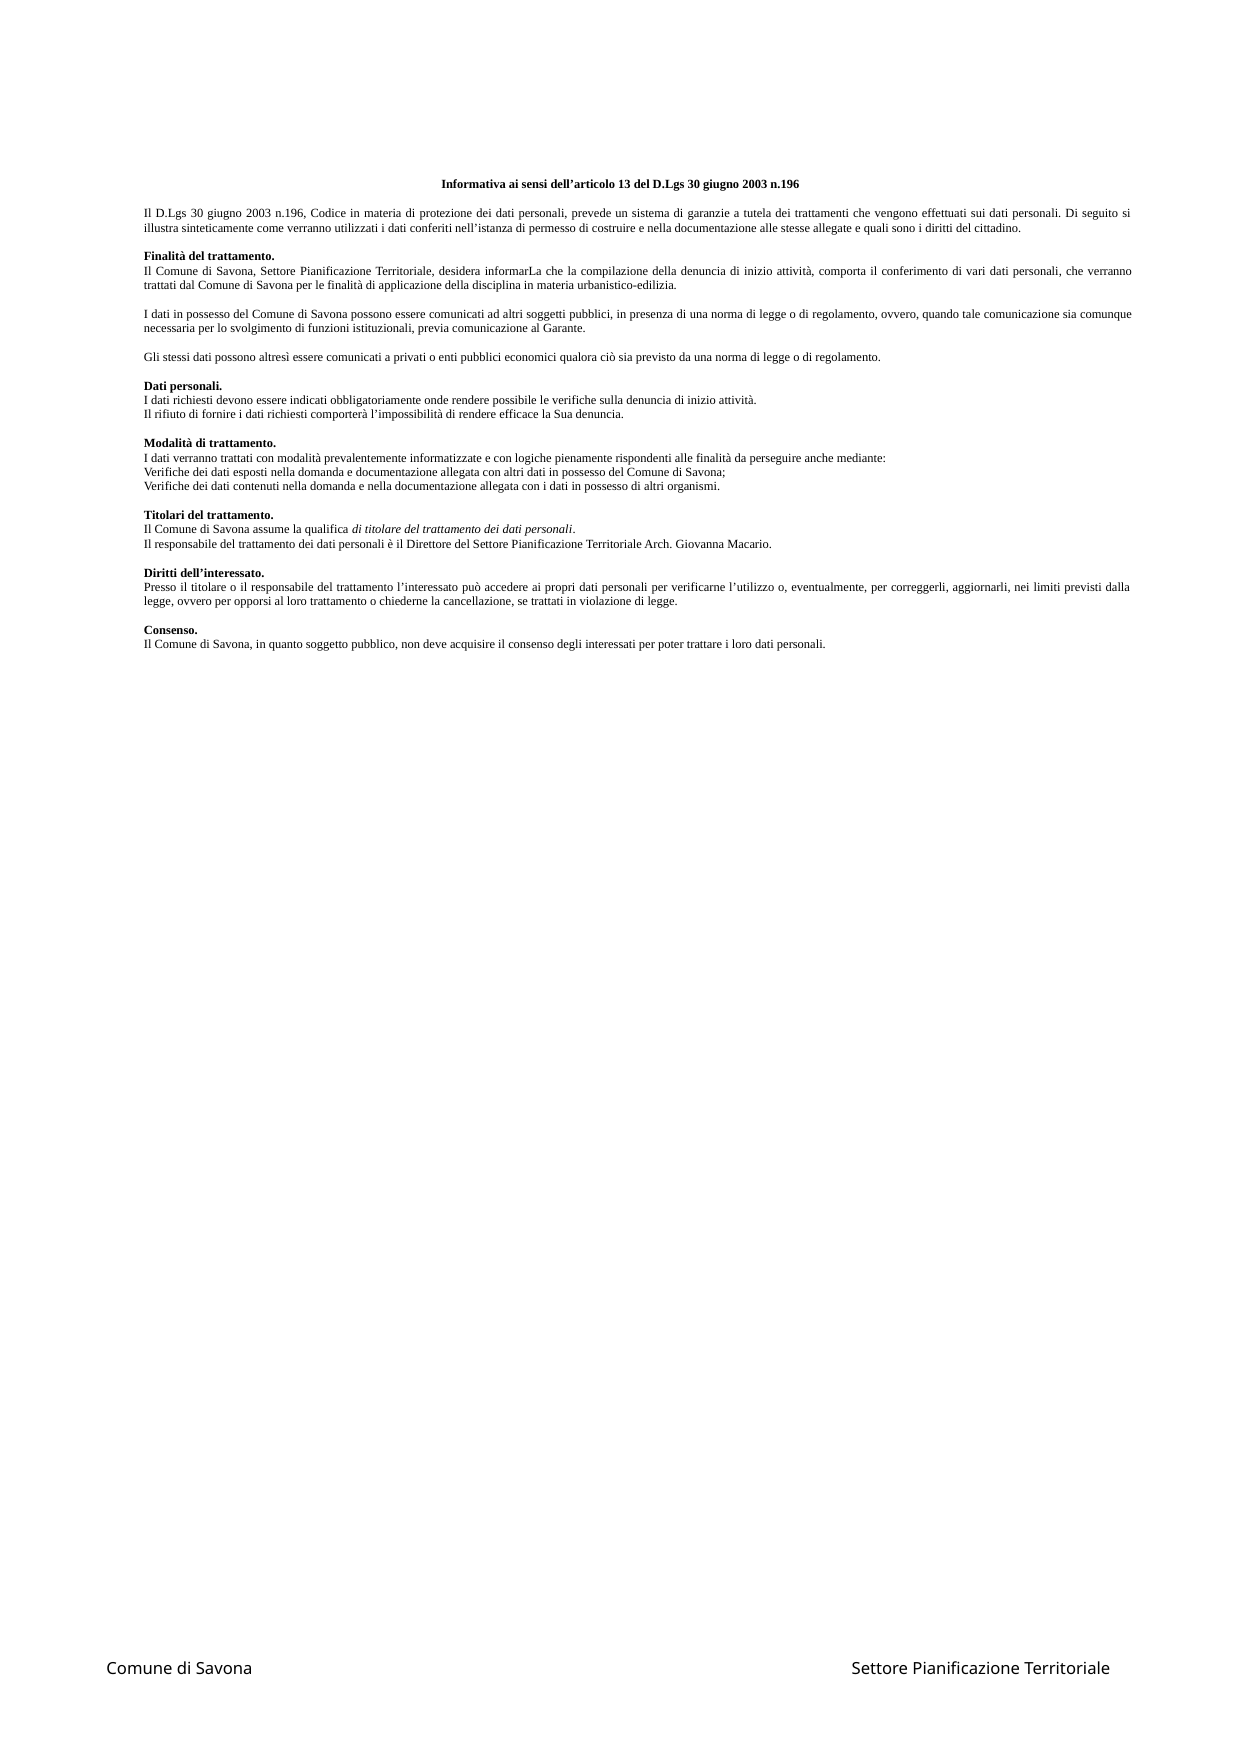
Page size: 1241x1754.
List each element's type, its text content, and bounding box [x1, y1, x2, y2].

text Il Comune di Savona, in quanto soggetto pubblico, non deve acquisire il consenso degli interessati per poter trattare i loro dati personali. [144, 637, 1134, 652]
text Modalità di trattamento. [144, 436, 1134, 450]
text Diritti dell’interessato. [144, 565, 1134, 580]
text Il Comune di Savona assume la qualifica di titolare del trattamento dei dati personali. [144, 522, 1134, 537]
text Il responsabile del trattamento dei dati personali è il Direttore del Settore Pianificazione Territoriale Arch. Giovanna Macario. [144, 537, 1134, 551]
text Il D.Lgs 30 giugno 2003 n.196, Codice in materia di protezione dei dati personali, prevede un sistema di garanzie a tutela dei trattamenti che vengono effettuati sui dati personali. Di seguito si illustra sinteticamente come verranno utilizzati i dati conferiti nell’istanza di permesso di costruire e nella documentazione alle stesse allegate e quali sono i diritti del cittadino. [144, 206, 1134, 235]
text Finalità del trattamento. [106, 249, 1134, 263]
text Gli stessi dati possono altresì essere comunicati a privati o enti pubblici economici qualora ciò sia previsto da una norma di legge o di regolamento. [144, 350, 1134, 364]
text Il rifiuto di fornire i dati richiesti comporterà l’impossibilità di rendere efficace la Sua denuncia. [144, 407, 1134, 422]
subtitle Informativa ai sensi dell’articolo 13 del D.Lgs 30 giugno 2003 n.196 [106, 177, 1134, 192]
text Il Comune di Savona, Settore Pianificazione Territoriale, desidera informarLa che la compilazione della denuncia di inizio attività, comporta il conferimento di vari dati personali, che verranno trattati dal Comune di Savona per le finalità di applicazione della disciplina in materia urbanistico-edilizia. [144, 263, 1134, 292]
text Presso il titolare o il responsabile del trattamento l’interessato può accedere ai propri dati personali per verificarne l’utilizzo o, eventualmente, per correggerli, aggiornarli, nei limiti previsti dalla legge, ovvero per opporsi al loro trattamento o chiederne la cancellazione, se trattati in violazione di legge. [144, 580, 1134, 608]
text Verifiche dei dati esposti nella domanda e documentazione allegata con altri dati in possesso del Comune di Savona; [144, 465, 1134, 479]
text I dati richiesti devono essere indicati obbligatoriamente onde rendere possibile le verifiche sulla denuncia di inizio attività. [144, 393, 1134, 407]
text Consenso. [144, 623, 1134, 637]
text I dati verranno trattati con modalità prevalentemente informatizzate e con logiche pienamente rispondenti alle finalità da perseguire anche mediante: [144, 450, 1134, 465]
text I dati in possesso del Comune di Savona possono essere comunicati ad altri soggetti pubblici, in presenza di una norma di legge o di regolamento, ovvero, quando tale comunicazione sia comunque necessaria per lo svolgimento di funzioni istituzionali, previa comunicazione al Garante. [144, 307, 1134, 335]
text Dati personali. [144, 378, 1134, 393]
text Verifiche dei dati contenuti nella domanda e nella documentazione allegata con i dati in possesso di altri organismi. [144, 479, 1134, 493]
text Titolari del trattamento. [144, 508, 1134, 522]
